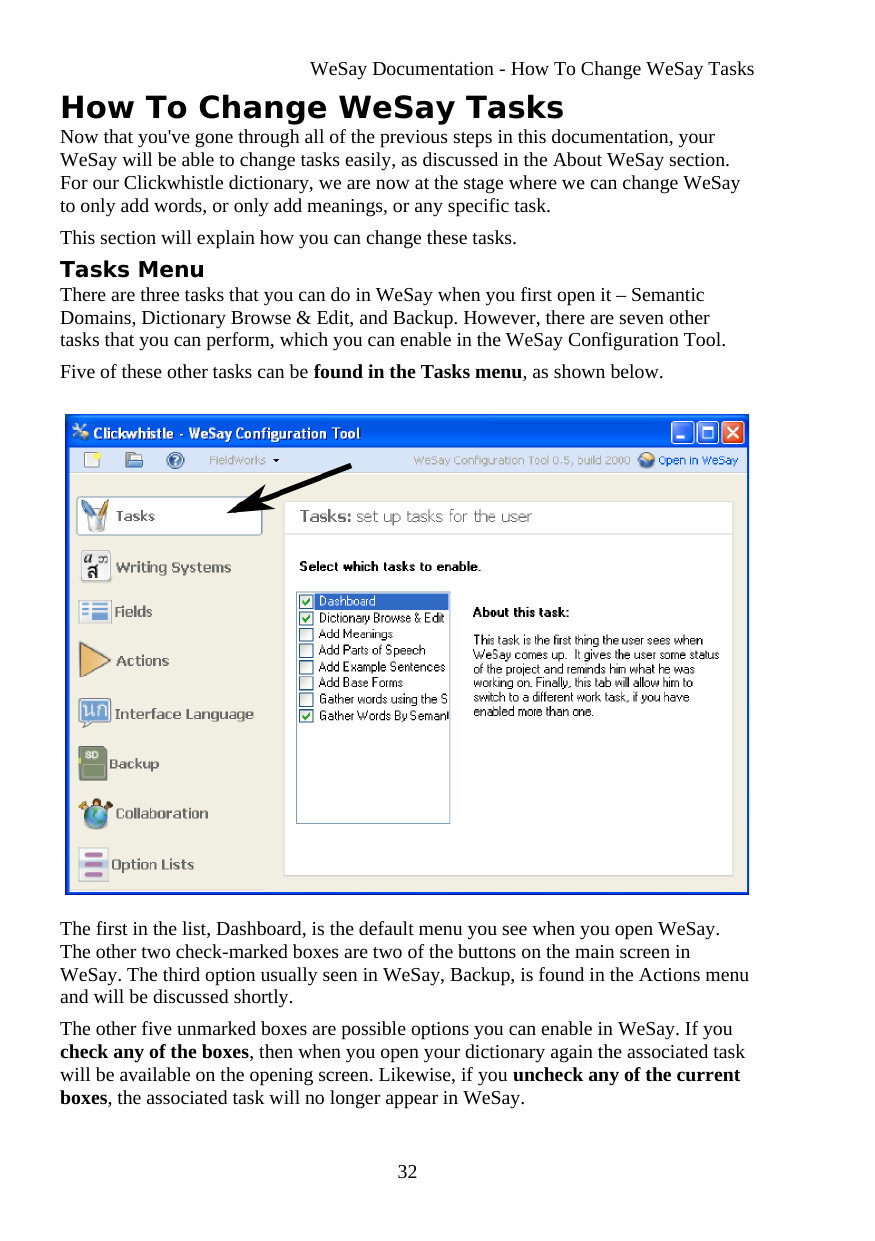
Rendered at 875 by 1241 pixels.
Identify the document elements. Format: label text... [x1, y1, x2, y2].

text Now that you've gone through all of the previous steps in this documentation, your WeSay will be able to change tasks easily, as discussed in the About WeSay section. For our Clickwhistle dictionary, we are now at the stage where we can change WeSay to only add words, or only add meanings, or any specific task. [60, 126, 754, 217]
picture [65, 414, 750, 895]
subtitle Tasks Menu [60, 257, 754, 283]
text The first in the list, Dashboard, is the default menu you see when you open WeSay. The other two check-marked boxes are two of the buttons on the main screen in WeSay. The third option usually seen in WeSay, Backup, is found in the Actions menu and will be discussed shortly. [60, 392, 754, 1008]
text The other five unmarked boxes are possible options you can enable in WeSay. If you check any of the boxes, then when you open your dictionary again the associated task will be available on the opening screen. Likewise, if you uncheck any of the current boxes, the associated task will no longer appear in WeSay. [60, 1017, 754, 1108]
text Five of these other tasks can be found in the Tasks menu, as shown below. [60, 360, 754, 383]
subtitle How To Change WeSay Tasks [60, 90, 754, 126]
text There are three tasks that you can do in WeSay when you first open it – Semantic Domains, Dictionary Browse & Edit, and Backup. However, there are seven other tasks that you can perform, which you can enable in the WeSay Configuration Tool. [60, 283, 754, 351]
text This section will explain how you can change these tasks. [60, 226, 754, 248]
